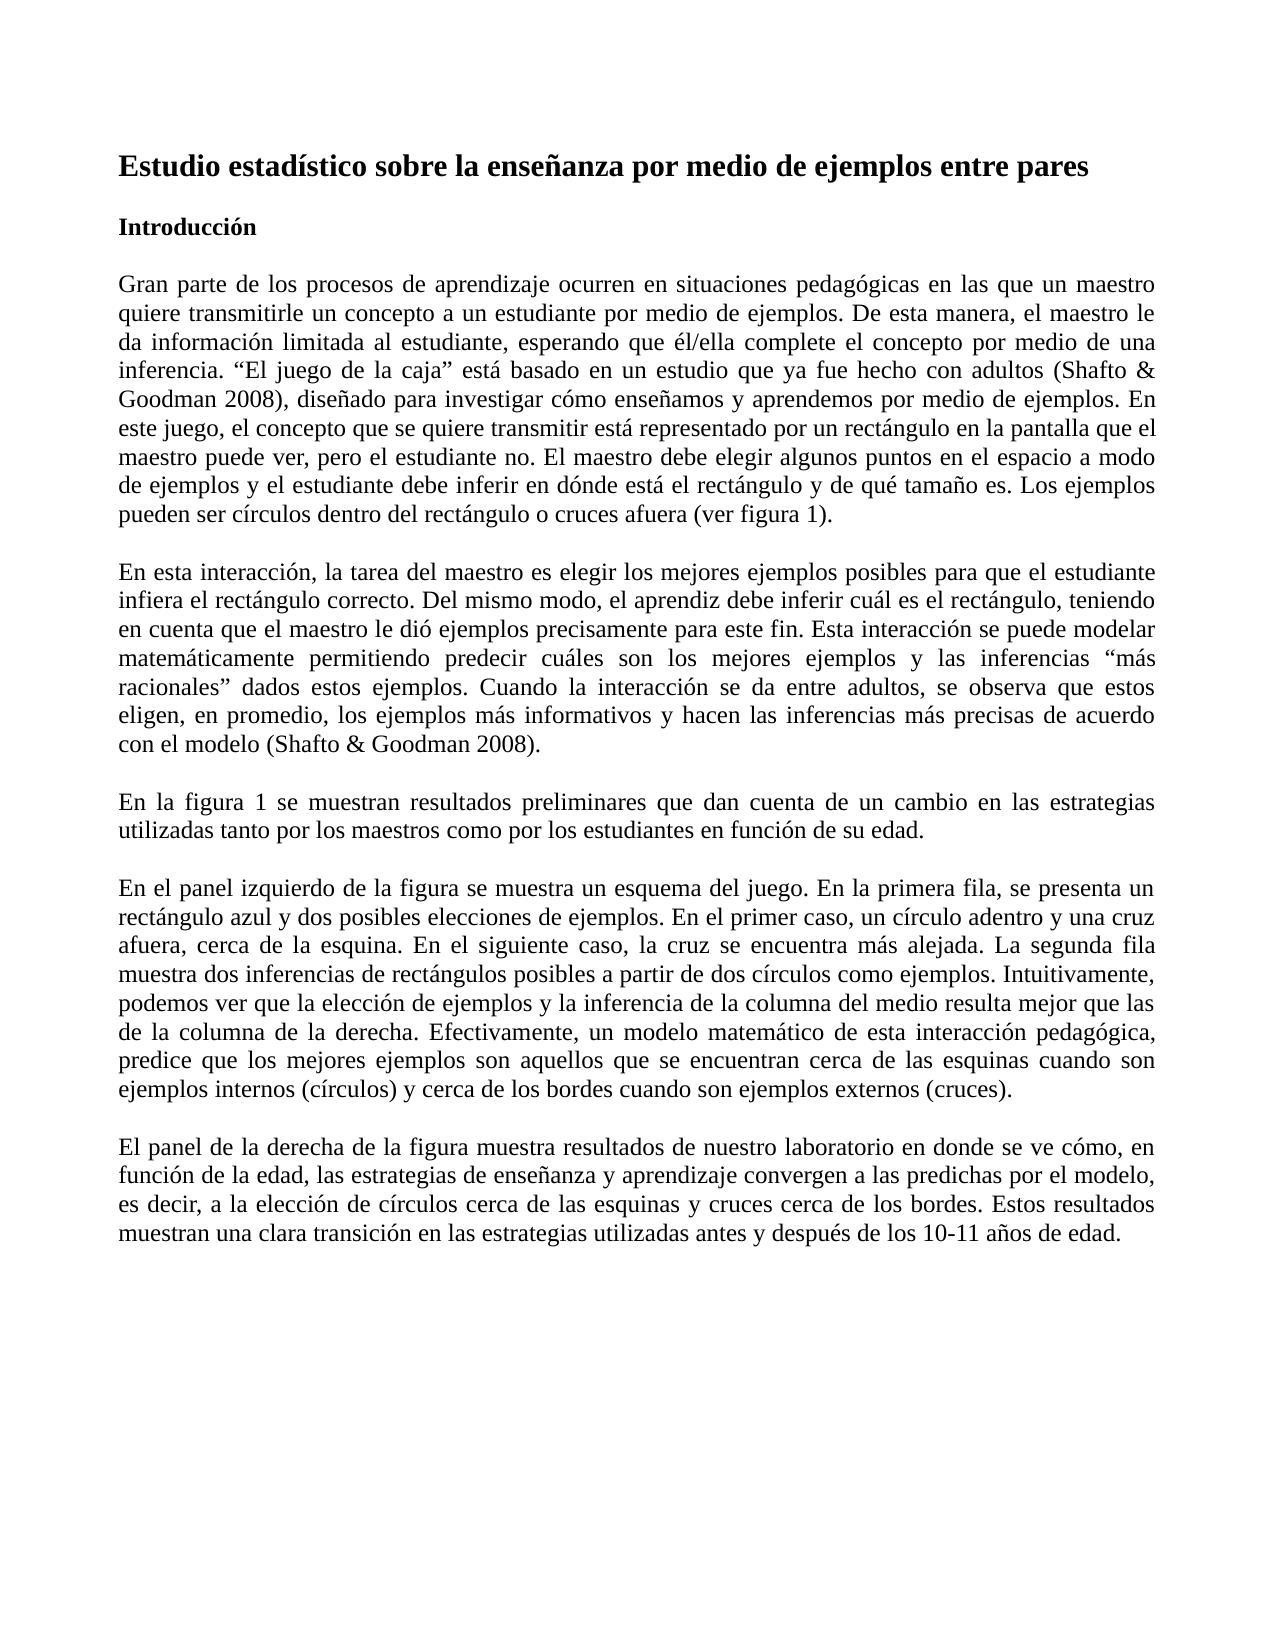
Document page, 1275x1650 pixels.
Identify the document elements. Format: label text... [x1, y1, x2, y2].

text El panel de la derecha de la figura muestra resultados de nuestro laboratorio en donde se ve cómo, en función de la edad, las estrategias de enseñanza y aprendizaje convergen a las predichas por el modelo, es decir, a la elección de círculos cerca de las esquinas y cruces cerca de los bordes. Estos resultados muestran una clara transición en las estrategias utilizadas antes y después de los 10-11 años de edad. [118, 1132, 1157, 1247]
text En esta interacción, la tarea del maestro es elegir los mejores ejemplos posibles para que el estudiante infiera el rectángulo correcto. Del mismo modo, el aprendiz debe inferir cuál es el rectángulo, teniendo en cuenta que el maestro le dió ejemplos precisamente para este fin. Esta interacción se puede modelar matemáticamente permitiendo predecir cuáles son los mejores ejemplos y las inferencias “más racionales” dados estos ejemplos. Cuando la interacción se da entre adultos, se observa que estos eligen, en promedio, los ejemplos más informativos y hacen las inferencias más precisas de acuerdo con el modelo (Shafto & Goodman 2008). [118, 557, 1157, 758]
text En la figura 1 se muestran resultados preliminares que dan cuenta de un cambio en las estrategias utilizadas tanto por los maestros como por los estudiantes en función de su edad. [118, 787, 1157, 844]
text Gran parte de los procesos de aprendizaje ocurren en situaciones pedagógicas en las que un maestro quiere transmitirle un concepto a un estudiante por medio de ejemplos. De esta manera, el maestro le da información limitada al estudiante, esperando que él/ella complete el concepto por medio de una inferencia. “El juego de la caja” está basado en un estudio que ya fue hecho con adultos (Shafto & Goodman 2008), diseñado para investigar cómo enseñamos y aprendemos por medio de ejemplos. En este juego, el concepto que se quiere transmitir está representado por un rectángulo en la pantalla que el maestro puede ver, pero el estudiante no. El maestro debe elegir algunos puntos en el espacio a modo de ejemplos y el estudiante debe inferir en dónde está el rectángulo y de qué tamaño es. Los ejemplos pueden ser círculos dentro del rectángulo o cruces afuera (ver figura 1). [118, 269, 1157, 528]
text En el panel izquierdo de la figura se muestra un esquema del juego. En la primera fila, se presenta un rectángulo azul y dos posibles elecciones de ejemplos. En el primer caso, un círculo adentro y una cruz afuera, cerca de la esquina. En el siguiente caso, la cruz se encuentra más alejada. La segunda fila muestra dos inferencias de rectángulos posibles a partir de dos círculos como ejemplos. Intuitivamente, podemos ver que la elección de ejemplos y la inferencia de la columna del medio resulta mejor que las de la columna de la derecha. Efectivamente, un modelo matemático de esta interacción pedagógica, predice que los mejores ejemplos son aquellos que se encuentran cerca de las esquinas cuando son ejemplos internos (círculos) y cerca de los bordes cuando son ejemplos externos (cruces). [118, 873, 1157, 1103]
text Introducción [118, 212, 1157, 240]
text Estudio estadístico sobre la enseñanza por medio de ejemplos entre pares [118, 147, 1157, 183]
